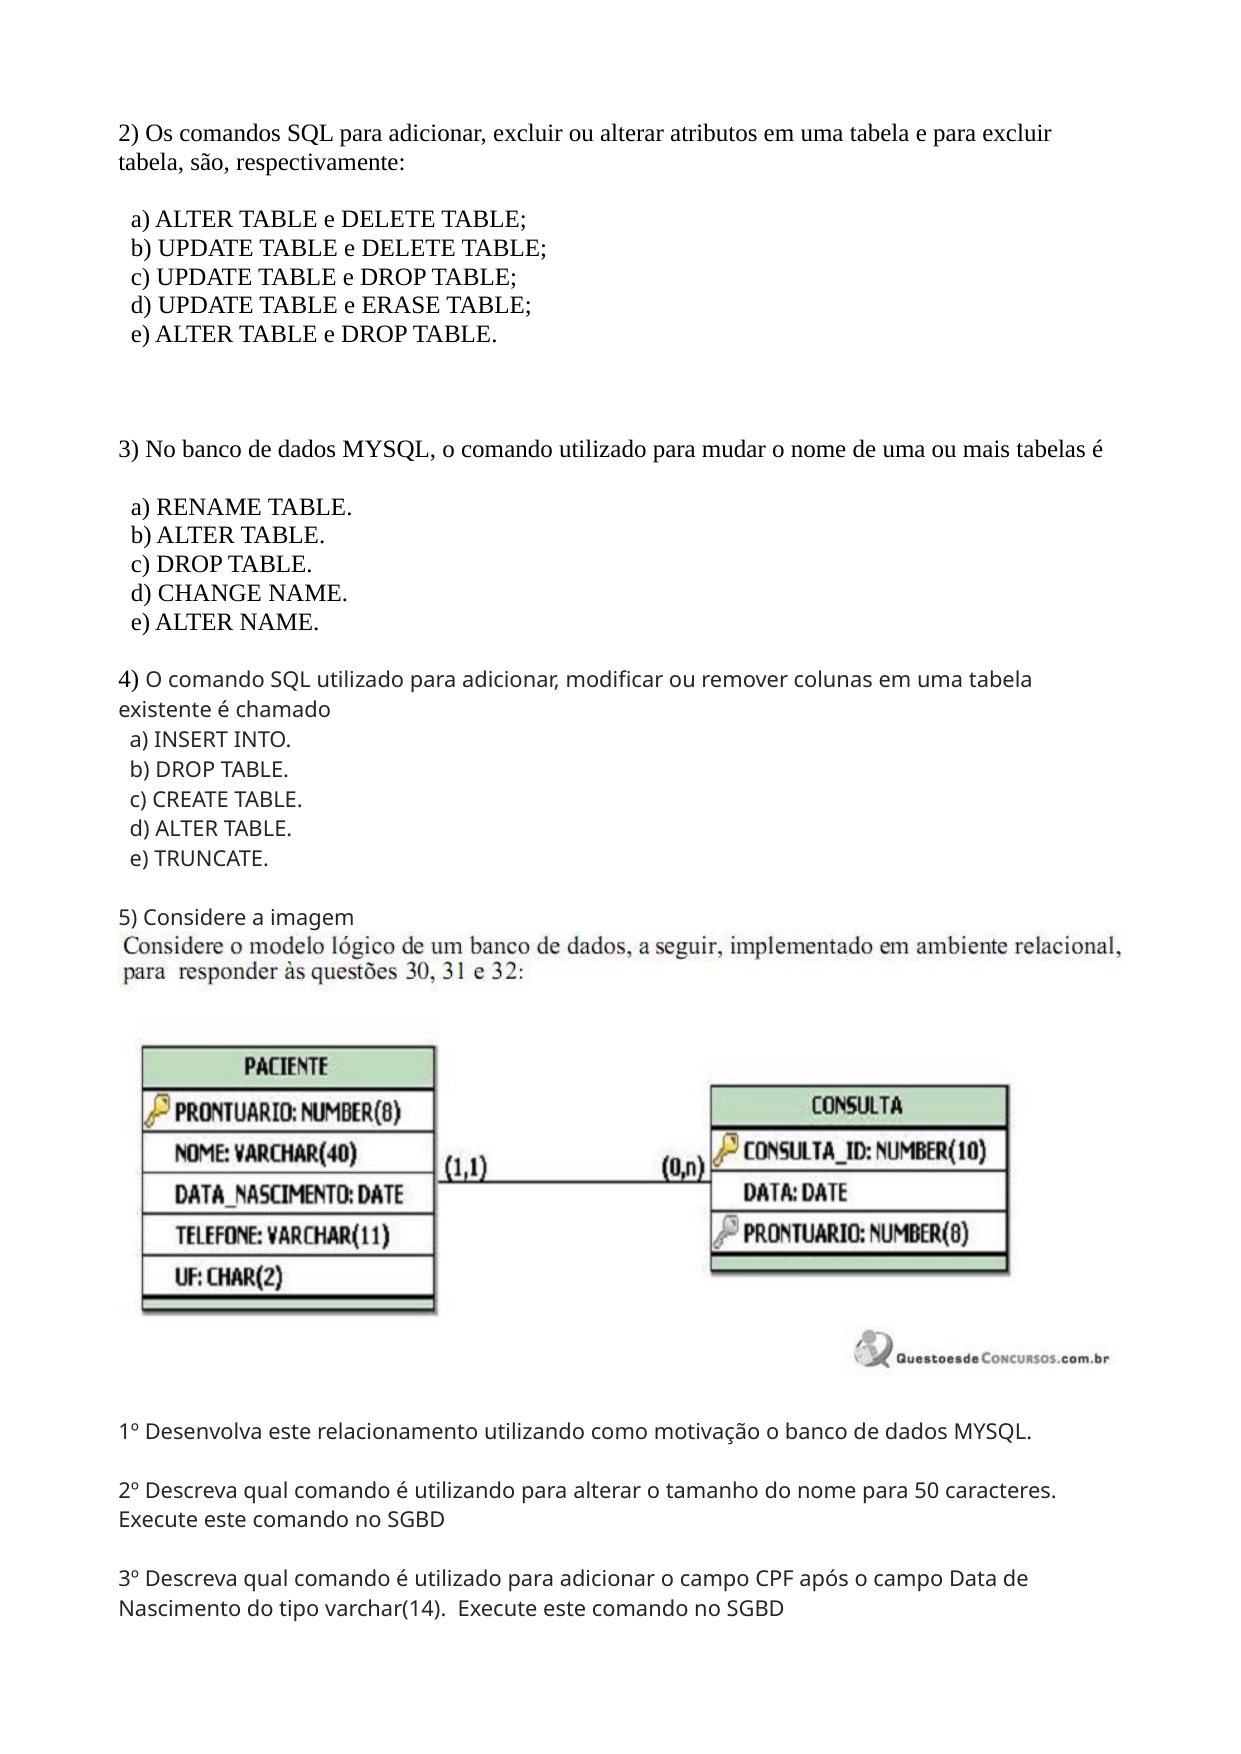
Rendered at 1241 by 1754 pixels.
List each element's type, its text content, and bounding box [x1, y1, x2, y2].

text b) DROP TABLE. [118, 754, 1122, 783]
text a) RENAME TABLE. [118, 492, 1122, 521]
text 4) O comando SQL utilizado para adicionar, modificar ou remover colunas em uma tabela existente é chamado [118, 664, 1122, 724]
text 2º Descreva qual comando é utilizando para alterar o tamanho do nome para 50 caracteres. Execute este comando no SGBD [118, 1475, 1122, 1534]
text b) ALTER TABLE. [118, 521, 1122, 549]
text e) ALTER TABLE e DROP TABLE. [118, 319, 1122, 348]
text d) UPDATE TABLE e ERASE TABLE; [118, 291, 1122, 319]
text 5) Considere a imagem [118, 902, 1122, 931]
text d) CHANGE NAME. [118, 578, 1122, 607]
text d) ALTER TABLE. [118, 813, 1122, 843]
text c) UPDATE TABLE e DROP TABLE; [118, 262, 1122, 291]
text 1º Desenvolva este relacionamento utilizando como motivação o banco de dados MYSQL. [118, 1416, 1122, 1446]
text a) ALTER TABLE e DELETE TABLE; [118, 204, 1122, 233]
text e) TRUNCATE. [118, 843, 1122, 873]
text 3) No banco de dados MYSQL, o comando utilizado para mudar o nome de uma ou mais tabelas é [118, 434, 1122, 463]
text e) ALTER NAME. [118, 607, 1122, 636]
text 2) Os comandos SQL para adicionar, excluir ou alterar atributos em uma tabela e para excluir tabela, são, respectivamente: [118, 118, 1122, 176]
text b) UPDATE TABLE e DELETE TABLE; [118, 233, 1122, 262]
picture [118, 931, 1123, 1388]
text 3º Descreva qual comando é utilizado para adicionar o campo CPF após o campo Data de Nascimento do tipo varchar(14). Execute este comando no SGBD [118, 1563, 1122, 1623]
text c) DROP TABLE. [118, 549, 1122, 578]
text c) CREATE TABLE. [118, 783, 1122, 813]
text a) INSERT INTO. [118, 724, 1122, 754]
